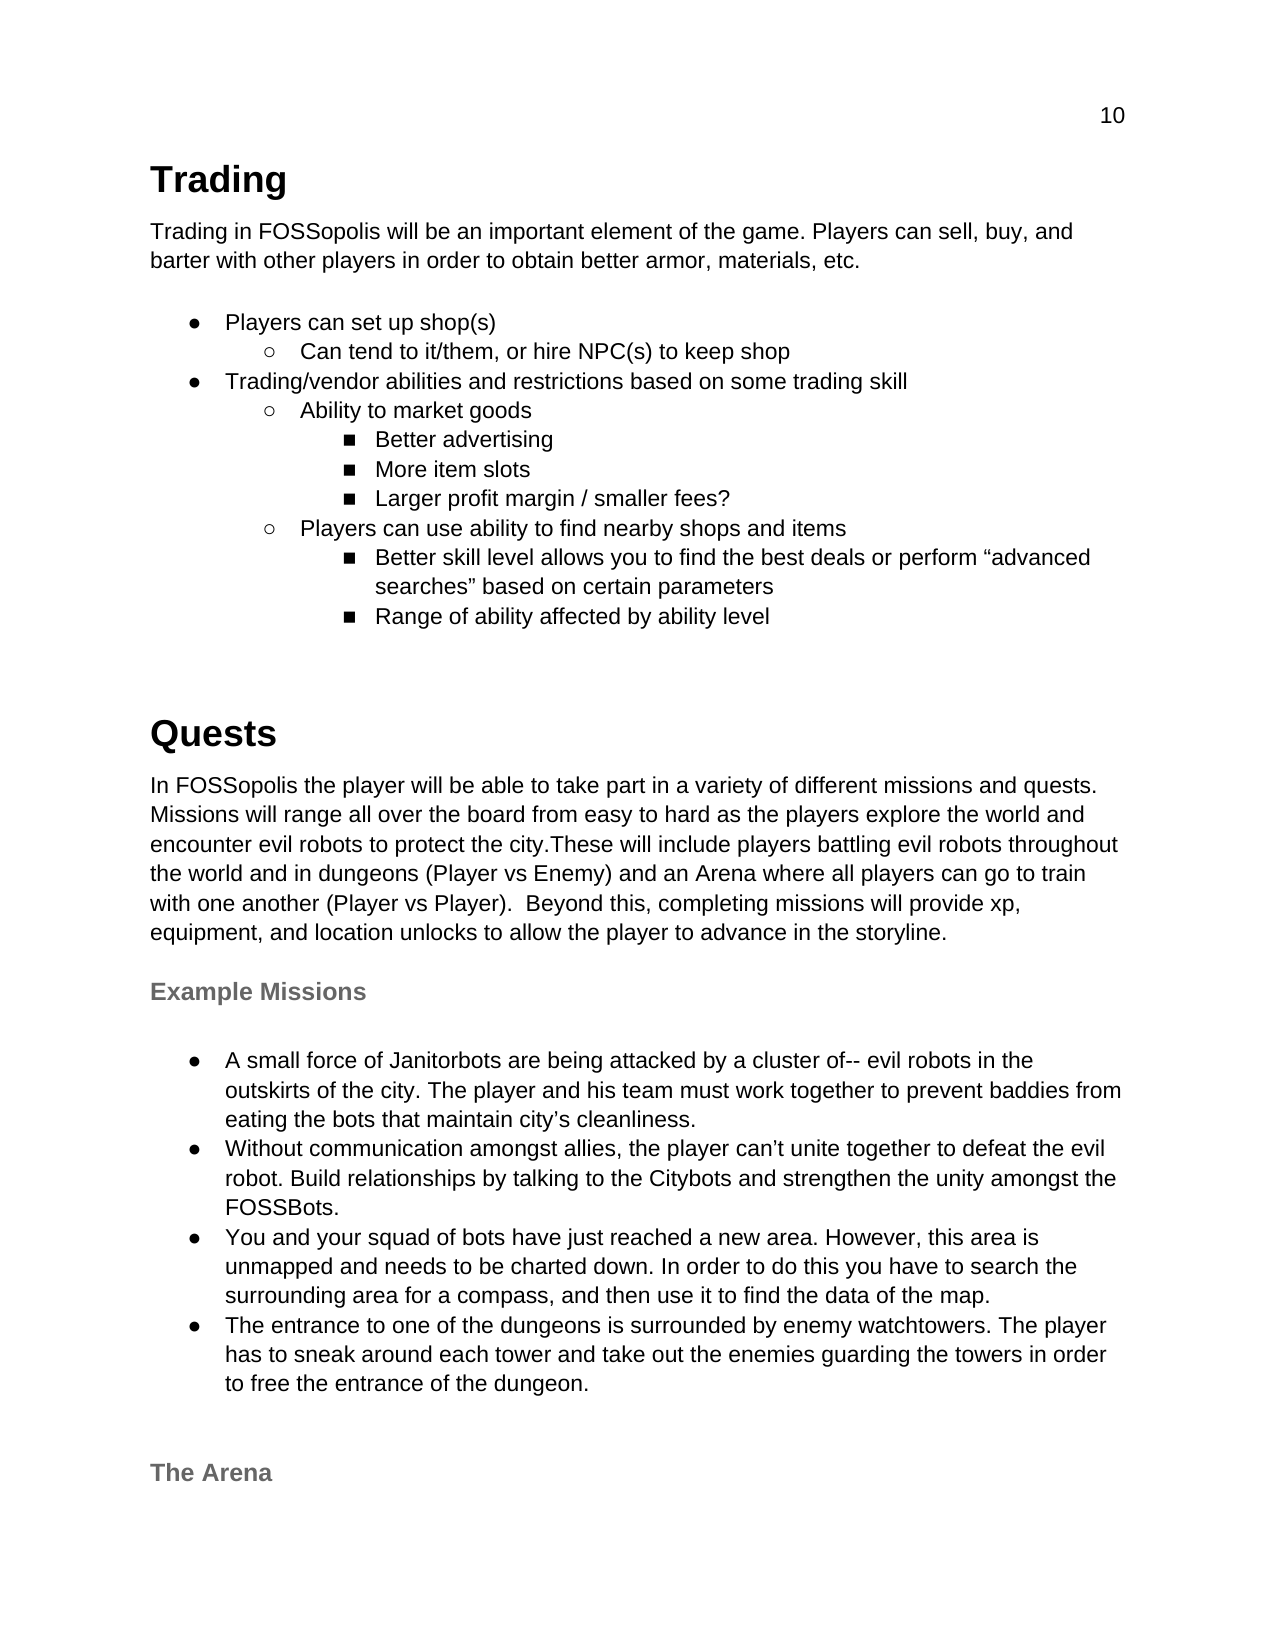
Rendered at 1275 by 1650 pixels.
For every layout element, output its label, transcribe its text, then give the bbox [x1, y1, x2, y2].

list Larger profit margin / smaller fees? [150, 486, 1125, 511]
subtitle Example Missions [150, 978, 1125, 1006]
list Can tend to it/them, or hire NPC(s) to keep shop [262, 339, 1125, 364]
text Trading in FOSSopolis will be an important element of the game. Players can sell, buy, and barter with other players in order to obtain better armor, materials, etc. [150, 219, 1125, 274]
text In FOSSopolis the player will be able to take part in a variety of different missions and quests. Missions will range all over the board from easy to hard as the players explore the world and encounter evil robots to protect the city.These will include players battling evil robots throughout the world and in dungeons (Player vs Enemy) and an Arena where all players can go to train with one another (Player vs Player). Beyond this, completing missions will provide xp, equipment, and location unlocks to allow the player to advance in the storyline. [150, 773, 1125, 945]
list Trading/vendor abilities and restrictions based on some trading skill [187, 368, 1125, 394]
list More item slots [150, 456, 1125, 482]
list Without communication amongst allies, the player can’t unite together to defeat the evil robot. Build relationships by talking to the Citybots and strengthen the unity amongst the FOSSBots. [187, 1136, 1125, 1220]
list Better skill level allows you to find the best deals or perform “advanced searches” based on certain parameters [150, 544, 1125, 599]
list The entrance to one of the dungeons is surrounded by enemy watchtowers. The player has to sneak around each tower and take out the enemies guarding the towers in order to free the entrance of the dungeon. [187, 1312, 1125, 1397]
list Players can set up shop(s) [187, 309, 1125, 335]
subtitle The Arena [150, 1459, 1125, 1487]
subtitle Quests [150, 712, 1125, 754]
list Players can use ability to find nearby shops and items [262, 515, 1125, 541]
list Range of ability affected by ability level [150, 603, 1125, 629]
list A small force of Janitorbots are being attacked by a cluster of-- evil robots in the outskirts of the city. The player and his team must work together to prevent baddies from eating the bots that maintain city’s cleanliness. [187, 1048, 1125, 1132]
subtitle Trading [150, 158, 1125, 200]
list You and your squad of bots have just reached a new area. However, this area is unmapped and needs to be charted down. In order to do this you have to search the surrounding area for a compass, and then use it to find the data of the map. [187, 1224, 1125, 1308]
list Ability to market goods [262, 398, 1125, 423]
list Better advertising [150, 427, 1125, 453]
